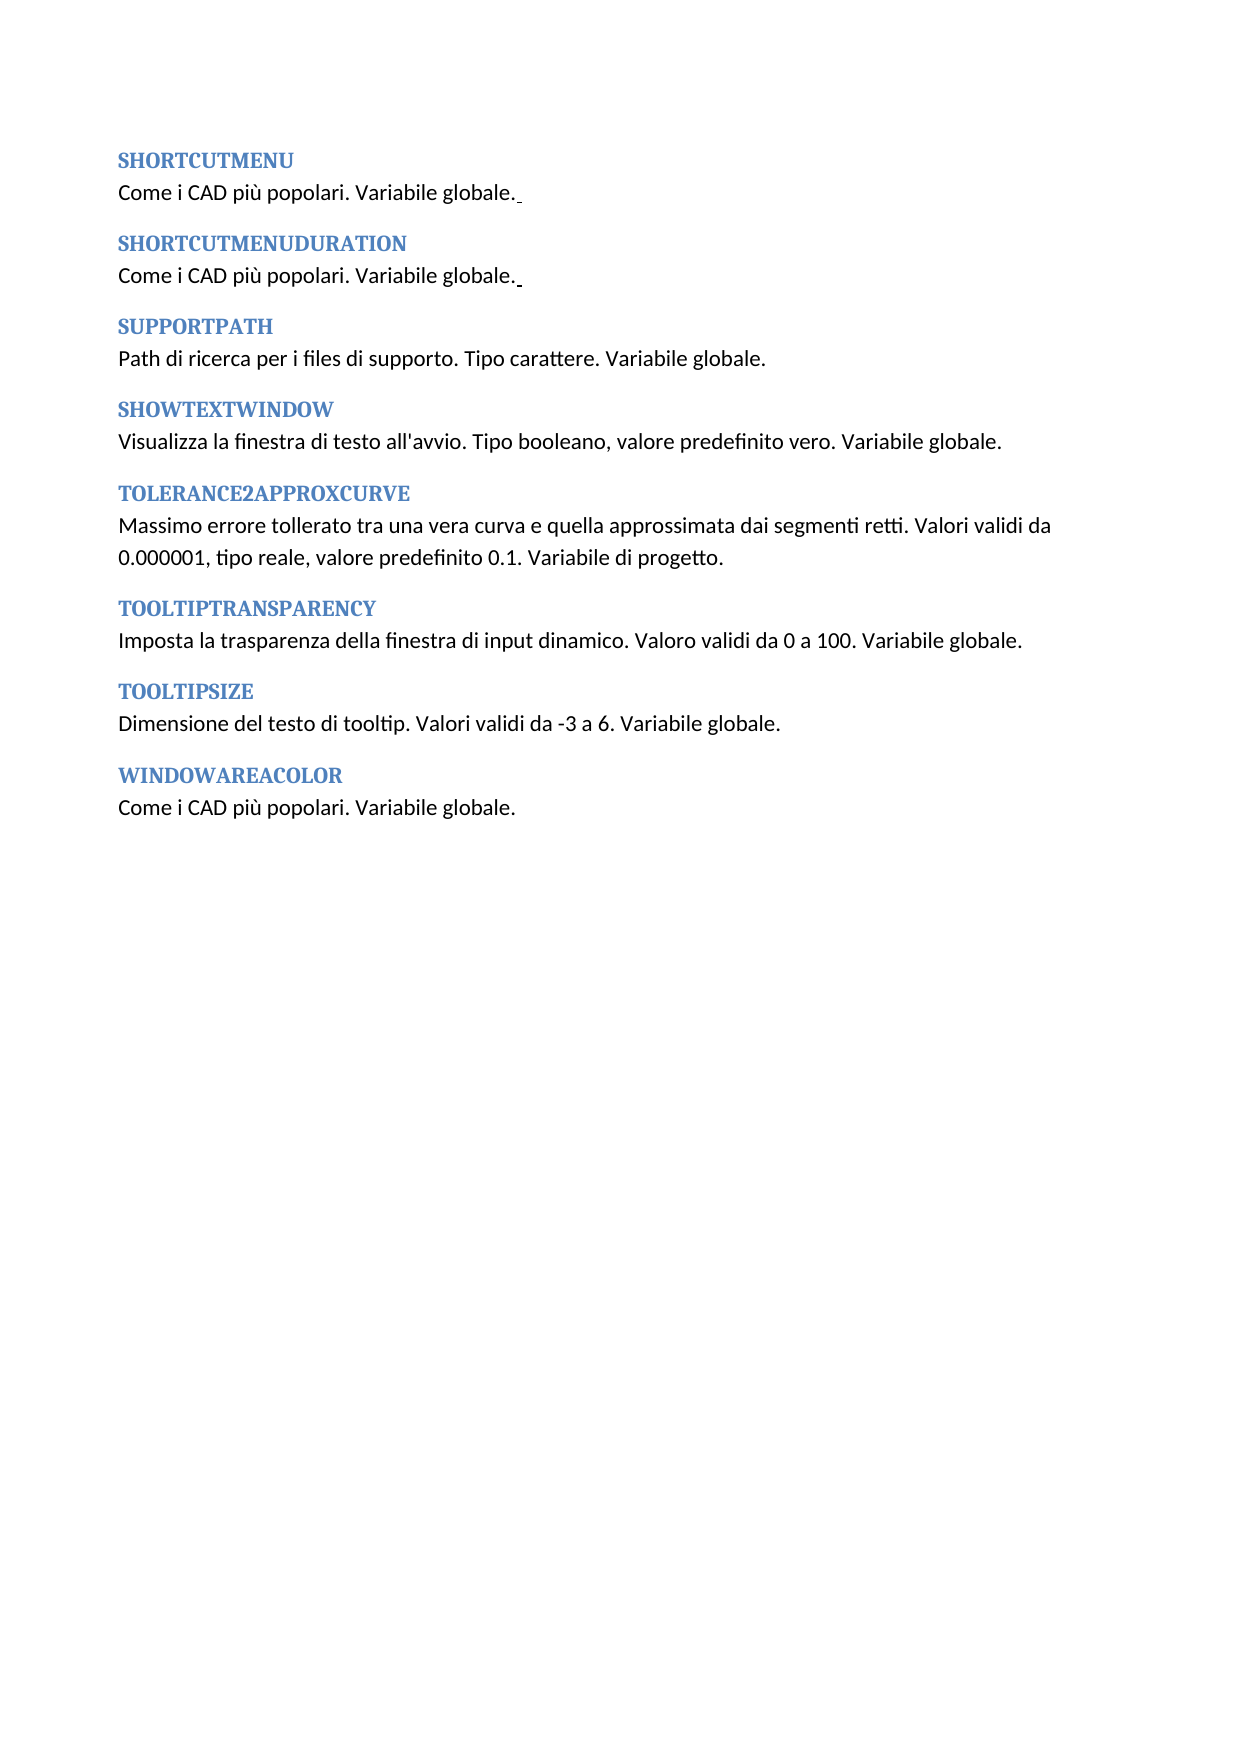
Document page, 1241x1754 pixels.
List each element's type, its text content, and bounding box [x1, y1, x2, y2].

text Visualizza la finestra di testo all'avvio. Tipo booleano, valore predefinito vero. Variabile globale. [118, 427, 1122, 456]
subtitle TOOLTIPSIZE [118, 679, 1122, 706]
subtitle SHORTCUTMENU [118, 148, 1122, 174]
subtitle SUPPORTPATH [118, 314, 1122, 340]
text Imposta la trasparenza della finestra di input dinamico. Valoro validi da 0 a 100. Variabile globale. [118, 626, 1122, 654]
text Come i CAD più popolari. Variabile globale. [118, 261, 1122, 289]
subtitle SHORTCUTMENUDURATION [118, 231, 1122, 257]
text Path di ricerca per i files di supporto. Tipo carattere. Variabile globale. [118, 344, 1122, 372]
subtitle TOOLTIPTRANSPARENCY [118, 596, 1122, 622]
subtitle SHOWTEXTWINDOW [118, 397, 1122, 424]
text Dimensione del testo di tooltip. Valori validi da -3 a 6. Variabile globale. [118, 709, 1122, 737]
text Come i CAD più popolari. Variabile globale. [118, 178, 1122, 206]
subtitle TOLERANCE2APPROXCURVE [118, 481, 1122, 507]
subtitle WINDOWAREACOLOR [118, 762, 1122, 789]
text Come i CAD più popolari. Variabile globale. [118, 793, 1122, 821]
text Massimo errore tollerato tra una vera curva e quella approssimata dai segmenti retti. Valori validi da 0.000001, tipo reale, valore predefinito 0.1. Variabile di progetto. [118, 511, 1122, 571]
